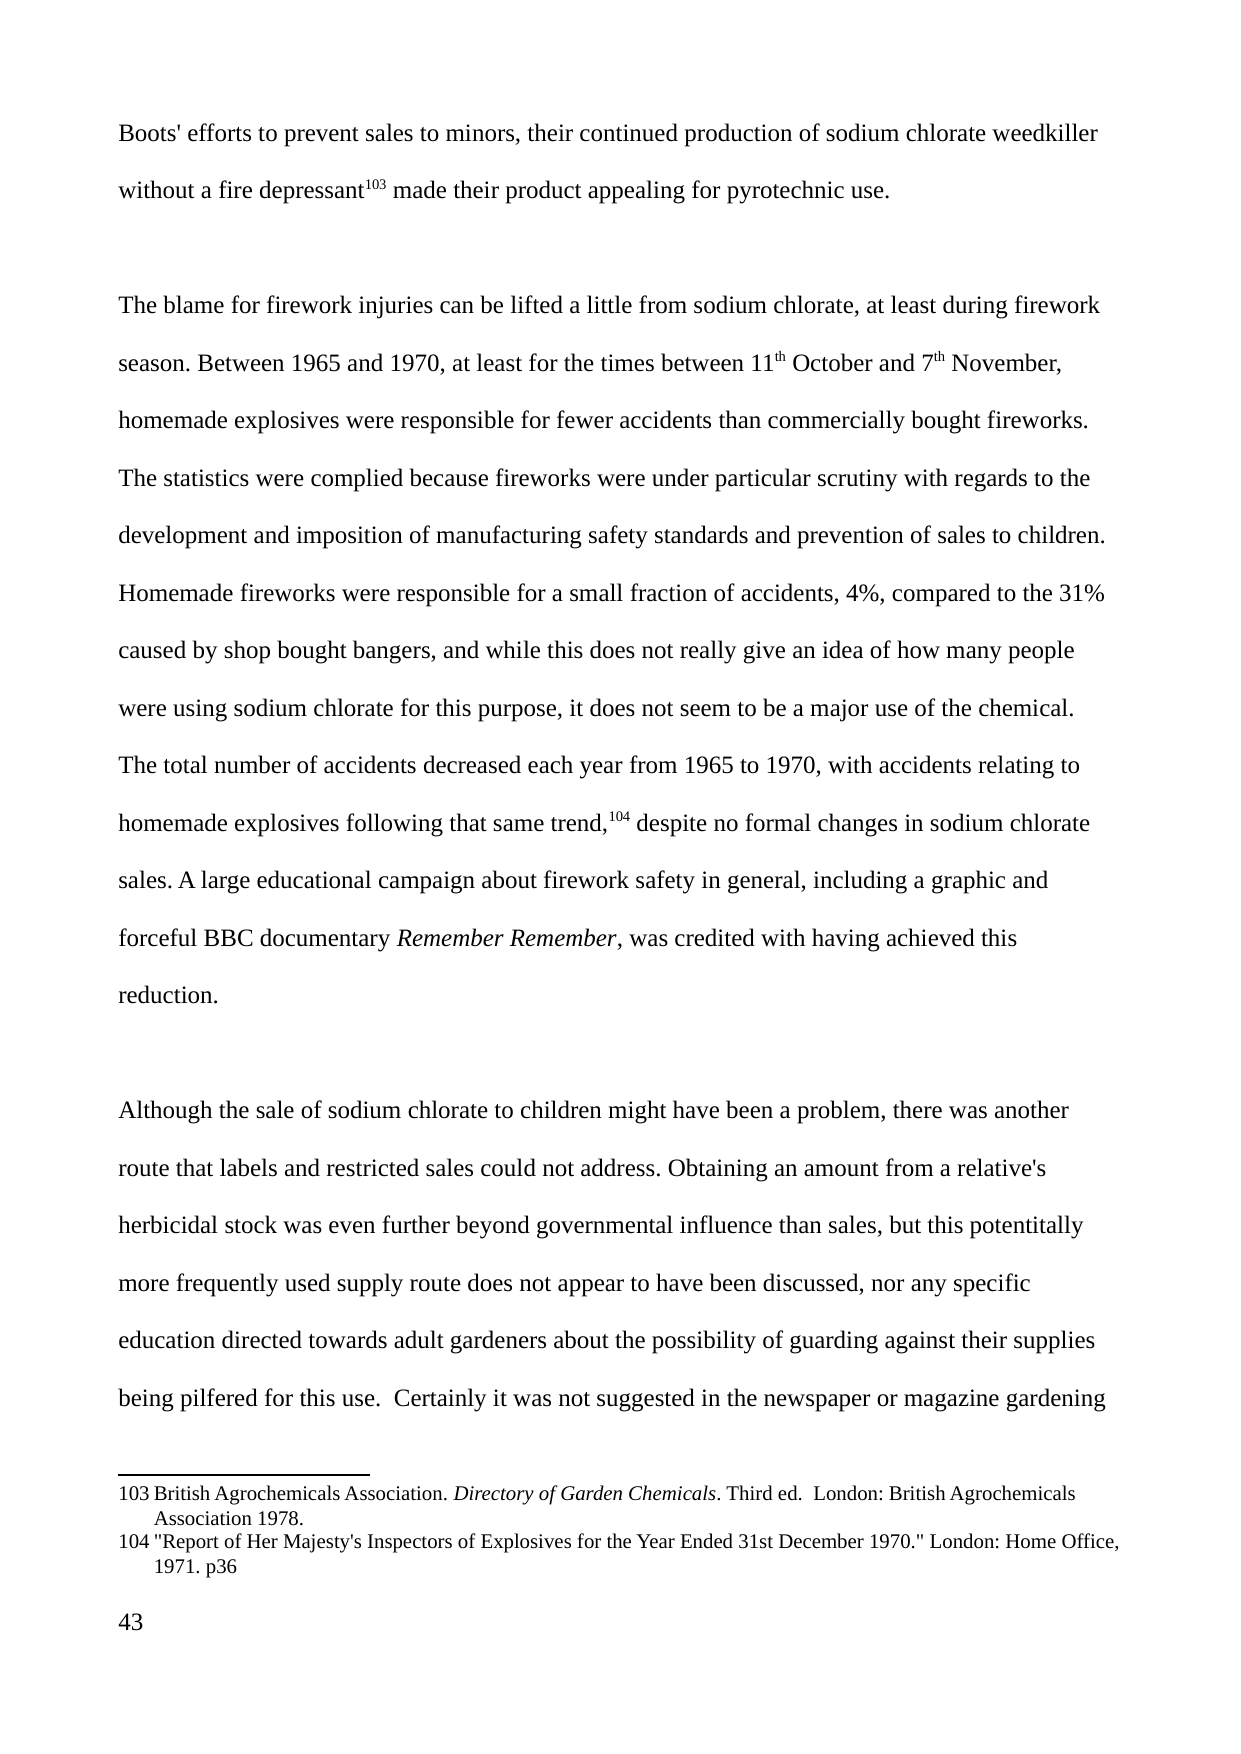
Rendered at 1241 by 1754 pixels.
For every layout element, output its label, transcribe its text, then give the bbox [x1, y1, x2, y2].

text British Agrochemicals Association. Directory of Garden Chemicals. Third ed. London: British Agrochemicals Association 1978. [118, 1481, 1122, 1529]
text Boots' efforts to prevent sales to minors, their continued production of sodium chlorate weedkiller without a fire depressant made their product appealing for pyrotechnic use. [118, 118, 1122, 204]
text Although the sale of sodium chlorate to children might have been a problem, there was another route that labels and restricted sales could not address. Obtaining an amount from a relative's herbicidal stock was even further beyond governmental influence than sales, but this potentitally more frequently used supply route does not appear to have been discussed, nor any specific education directed towards adult gardeners about the possibility of guarding against their supplies being pilfered for this use. Certainly it was not suggested in the newspaper or magazine gardening [118, 1096, 1122, 1412]
text "Report of Her Majesty's Inspectors of Explosives for the Year Ended 31st December 1970." London: Home Office, 1971. p36 [118, 1529, 1122, 1578]
text The blame for firework injuries can be lifted a little from sodium chlorate, at least during firework season. Between 1965 and 1970, at least for the times between 11th October and 7th November, homemade explosives were responsible for fewer accidents than commercially bought fireworks. The statistics were complied because fireworks were under particular scrutiny with regards to the development and imposition of manufacturing safety standards and prevention of sales to children. Homemade fireworks were responsible for a small fraction of accidents, 4%, compared to the 31% caused by shop bought bangers, and while this does not really give an idea of how many people were using sodium chlorate for this purpose, it does not seem to be a major use of the chemical. The total number of accidents decreased each year from 1965 to 1970, with accidents relating to homemade explosives following that same trend, despite no formal changes in sodium chlorate sales. A large educational campaign about firework safety in general, including a graphic and forceful BBC documentary Remember Remember, was credited with having achieved this reduction. [118, 291, 1122, 1009]
